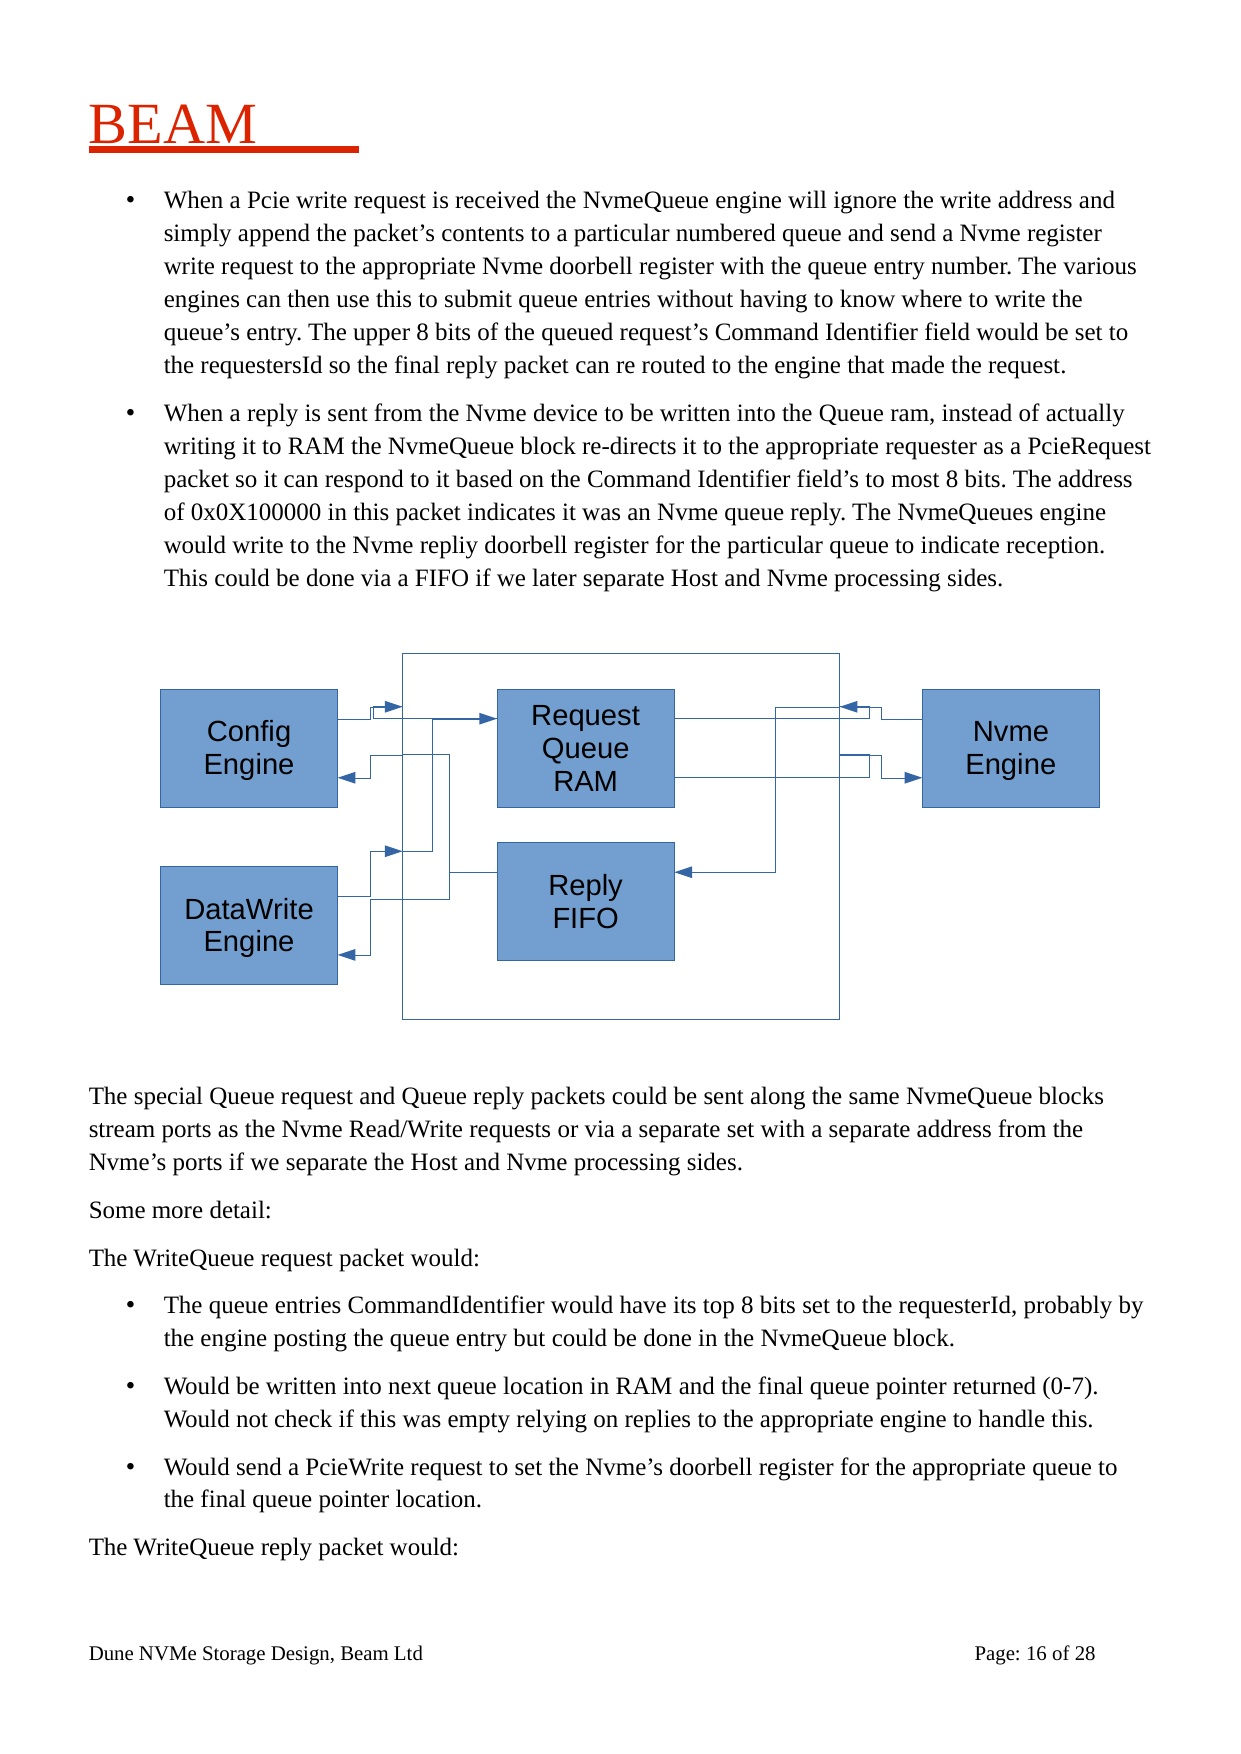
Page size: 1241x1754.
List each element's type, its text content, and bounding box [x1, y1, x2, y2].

text Some more detail: [88, 1195, 1152, 1224]
list When a Pcie write request is received the NvmeQueue engine will ignore the write address and simply append the packet’s contents to a particular numbered queue and send a Nvme register write request to the appropriate Nvme doorbell register with the queue entry number. The various engines can then use this to submit queue entries without having to know where to write the queue’s entry. The upper 8 bits of the queued request’s Command Identifier field would be set to the requestersId so the final reply packet can re routed to the engine that made the request. [126, 185, 1152, 379]
text The WriteQueue reply packet would: [88, 1532, 1152, 1561]
list Would be written into next queue location in RAM and the final queue pointer returned (0-7). Would not check if this was empty relying on replies to the appropriate engine to handle this. [126, 1371, 1152, 1433]
list Would send a PcieWrite request to set the Nvme’s doorbell register for the appropriate queue to the final queue pointer location. [126, 1452, 1152, 1513]
list When a reply is sent from the Nvme device to be written into the Queue ram, instead of actually writing it to RAM the NvmeQueue block re-directs it to the appropriate requester as a PcieRequest packet so it can respond to it based on the Command Identifier field’s to most 8 bits. The address of 0x0X100000 in this packet indicates it was an Nvme queue reply. The NvmeQueues engine would write to the Nvme repliy doorbell register for the particular queue to indicate reception. This could be done via a FIFO if we later separate Host and Nvme processing sides. [126, 398, 1152, 592]
list The queue entries CommandIdentifier would have its top 8 bits set to the requesterId, probably by the engine posting the queue entry but could be done in the NvmeQueue block. [126, 1290, 1152, 1352]
text The WriteQueue request packet would: [88, 1243, 1152, 1271]
text The special Queue request and Queue reply packets could be sent along the same NvmeQueue blocks stream ports as the Nvme Read/Write requests or via a separate set with a separate address from the Nvme’s ports if we separate the Host and Nvme processing sides. [88, 611, 1152, 1176]
